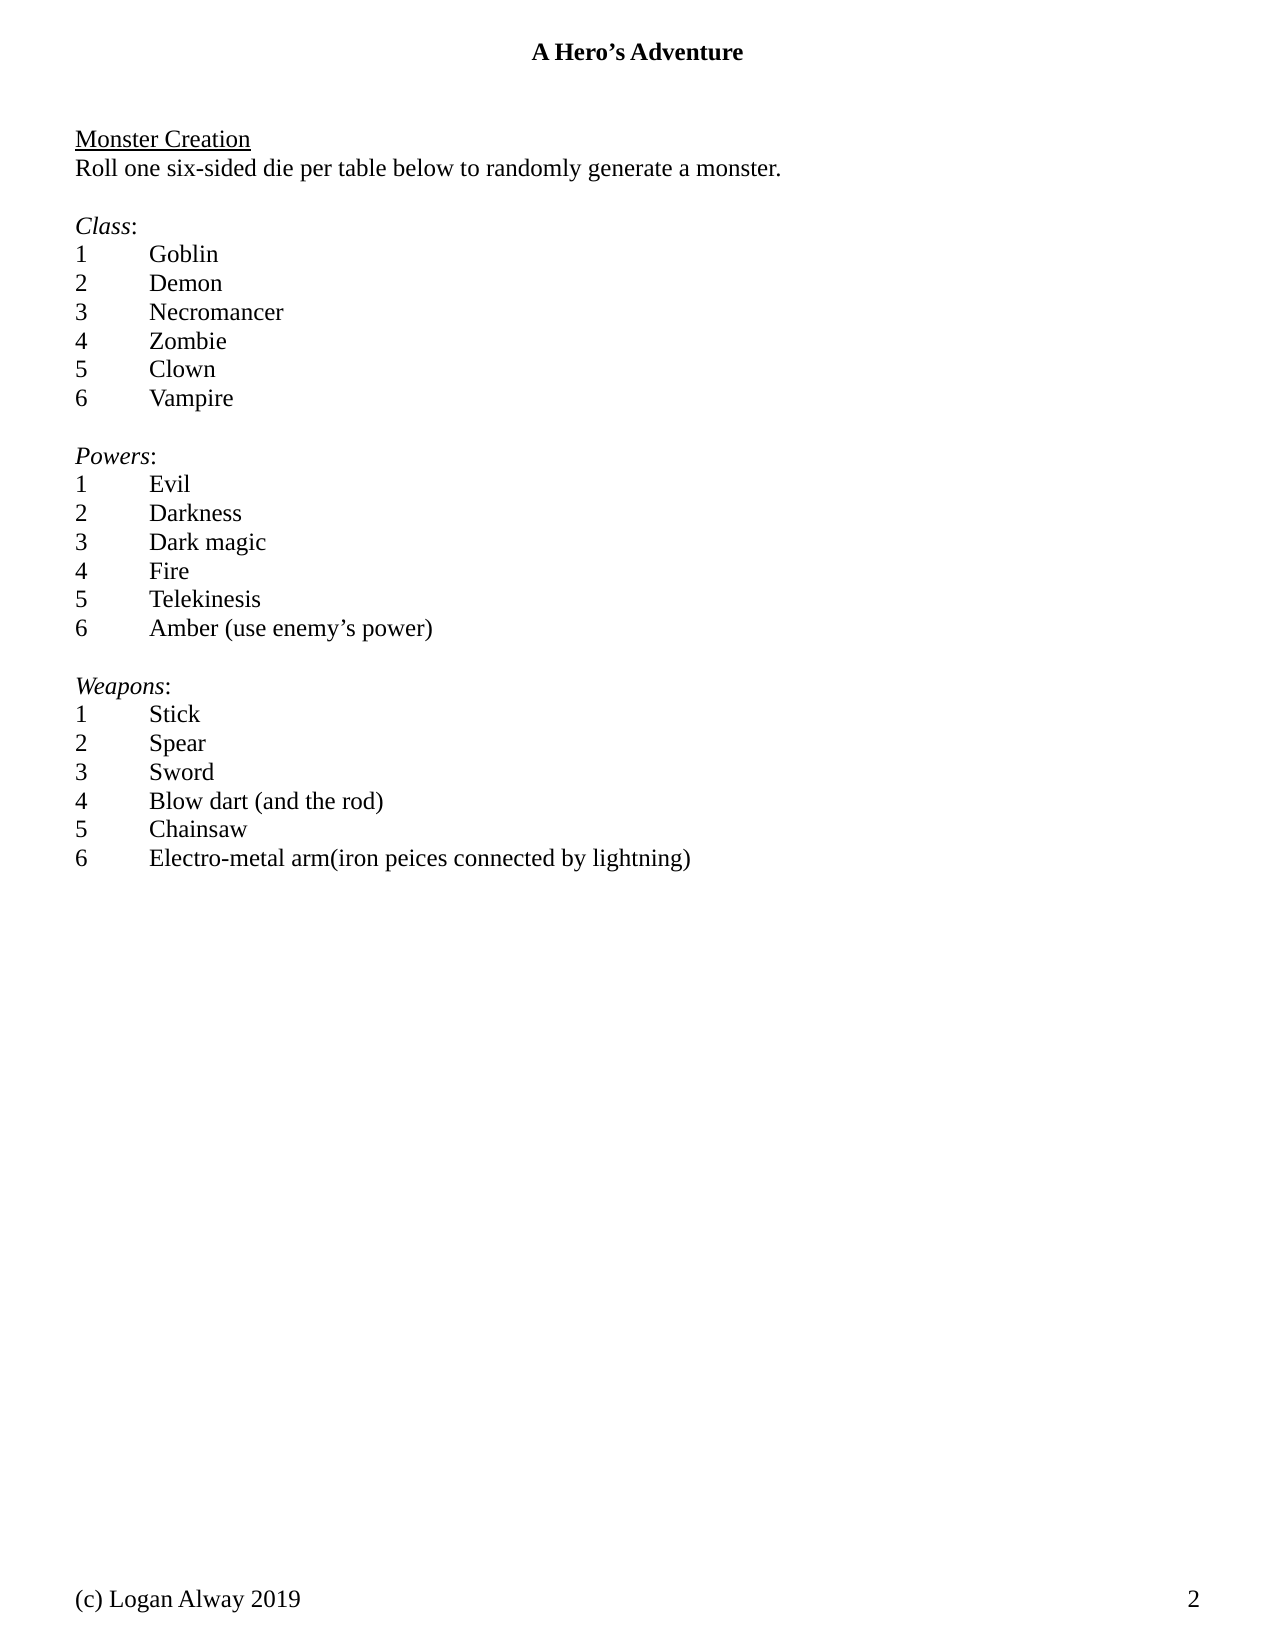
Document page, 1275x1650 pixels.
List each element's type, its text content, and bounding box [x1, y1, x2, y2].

text 1 Goblin [75, 239, 1200, 268]
text 5 Telekinesis [75, 584, 1200, 613]
text 6 Vampire [75, 383, 1200, 412]
text 6 Amber (use enemy’s power) [75, 613, 1200, 642]
text 3 Dark magic [75, 527, 1200, 556]
text 4 Fire [75, 556, 1200, 584]
text 2 Darkness [75, 498, 1200, 527]
text 5 Chainsaw [75, 814, 1200, 843]
text 4 Blow dart (and the rod) [75, 786, 1200, 814]
text 2 Spear [75, 728, 1200, 757]
text Monster Creation [75, 124, 1200, 153]
text Weapons: [75, 671, 1200, 699]
text Powers: [75, 441, 1200, 469]
text 1 Stick [75, 699, 1200, 728]
text Class: [75, 211, 1200, 239]
text Roll one six-sided die per table below to randomly generate a monster. [75, 153, 1200, 182]
text 3 Sword [75, 757, 1200, 786]
text 5 Clown [75, 354, 1200, 383]
text 4 Zombie [75, 326, 1200, 354]
text 6 Electro-metal arm(iron peices connected by lightning) [75, 843, 1200, 872]
text 3 Necromancer [75, 297, 1200, 326]
text 2 Demon [75, 268, 1200, 297]
text 1 Evil [75, 469, 1200, 498]
